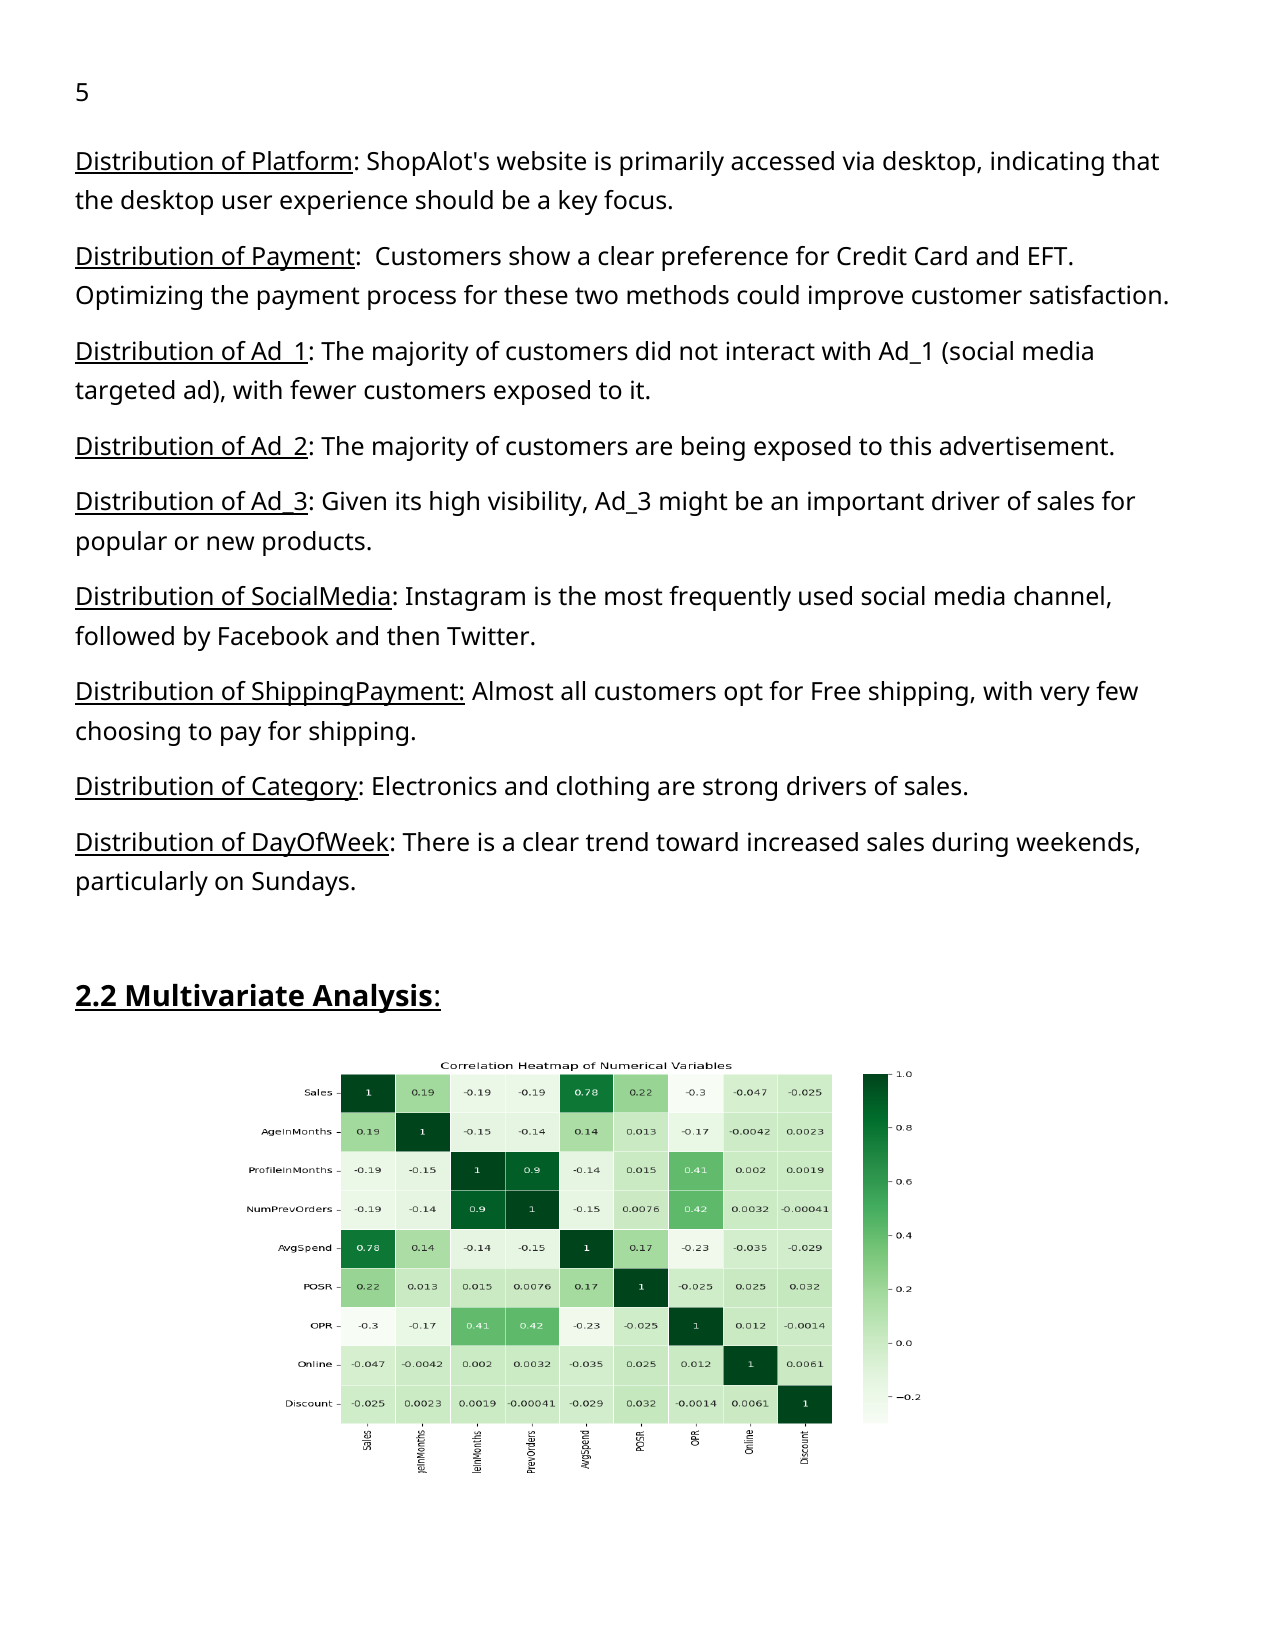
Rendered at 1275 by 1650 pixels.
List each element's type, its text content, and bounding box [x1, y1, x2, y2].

text Distribution of Ad_3: Given its high visibility, Ad_3 might be an important driver of sales for popular or new products. [75, 484, 1200, 557]
text Distribution of Platform: ShopAlot's website is primarily accessed via desktop, indicating that the desktop user experience should be a key focus. [75, 143, 1200, 216]
text Distribution of DayOfWeek: There is a clear trend toward increased sales during weekends, particularly on Sundays. [75, 825, 1200, 898]
text 2.2 Multivariate Analysis: [75, 976, 1200, 1015]
text Distribution of ShippingPayment: Almost all customers opt for Free shipping, with very few choosing to pay for shipping. [75, 674, 1200, 747]
text Distribution of Ad_2: The majority of customers are being exposed to this advertisement. [75, 428, 1200, 462]
text Distribution of Ad_1: The majority of customers did not interact with Ad_1 (social media targeted ad), with fewer customers exposed to it. [75, 333, 1200, 406]
text Distribution of SocialMedia: Instagram is the most frequently used social media channel, followed by Facebook and then Twitter. [75, 579, 1200, 652]
text Distribution of Payment: Customers show a clear preference for Credit Card and EFT. Optimizing the payment process for these two methods could improve customer satisfaction. [75, 238, 1200, 311]
text Distribution of Category: Electronics and clothing are strong drivers of sales. [75, 769, 1200, 803]
